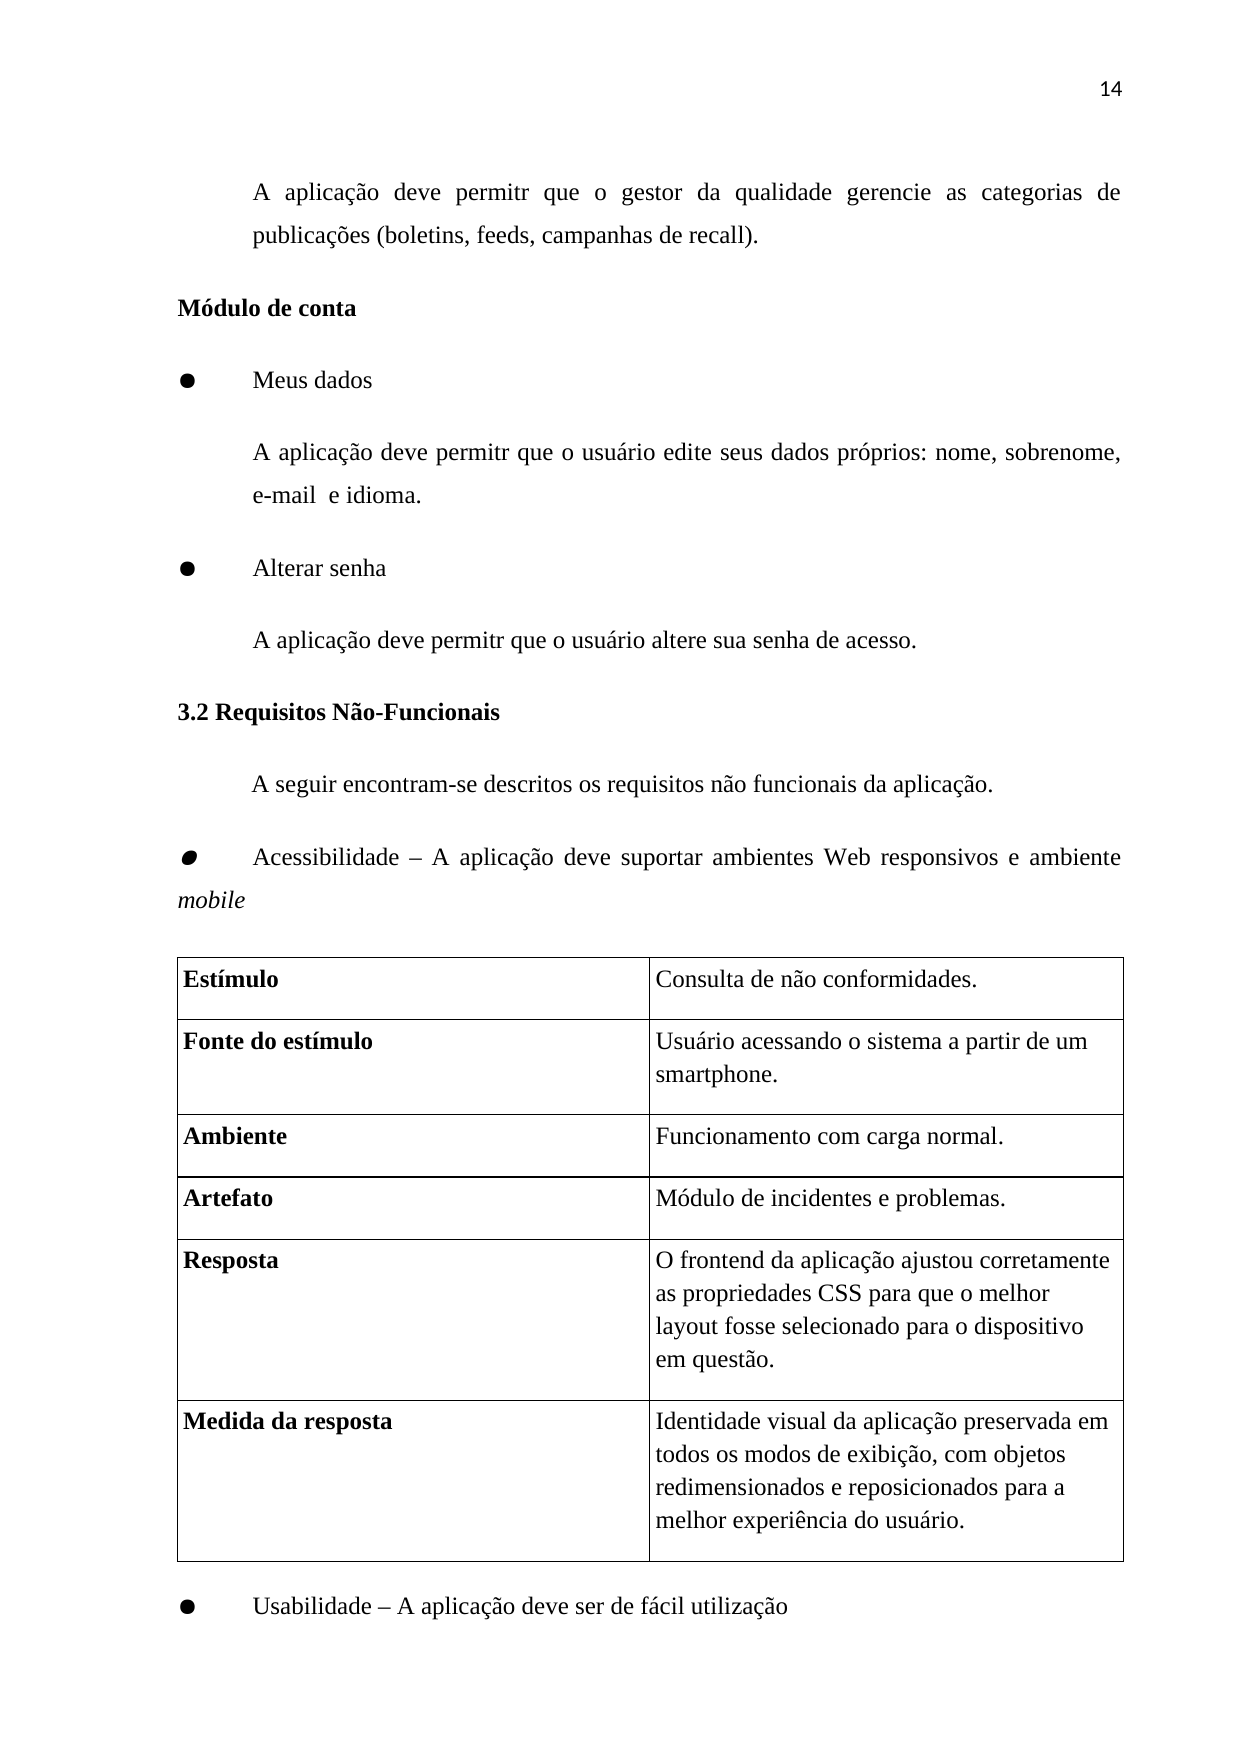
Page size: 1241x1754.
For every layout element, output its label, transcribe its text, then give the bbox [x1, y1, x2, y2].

table_cell Usuário acessando o sistema a partir de um smartphone. [650, 1020, 1123, 1114]
table_cell Fonte do estímulo [178, 1020, 649, 1114]
list A aplicação deve permitr que o usuário edite seus dados próprios: nome, sobrenome, e-mail e idioma. [252, 437, 1122, 509]
list Meus dados [177, 365, 1122, 394]
table_cell Identidade visual da aplicação preservada em todos os modos de exibição, com objetos redimensionados e reposicionados para a melhor experiência do usuário. [650, 1401, 1123, 1561]
table_cell Funcionamento com carga normal. [650, 1115, 1123, 1176]
table_cell Medida da resposta [178, 1401, 649, 1561]
list A aplicação deve permitr que o usuário altere sua senha de acesso. [252, 625, 1122, 654]
list Acessibilidade – A aplicação deve suportar ambientes Web responsivos e ambiente mobile [177, 842, 1122, 914]
table_cell Resposta [178, 1240, 649, 1400]
table_header Estímulo [178, 958, 649, 1019]
list Módulo de conta [177, 293, 1122, 321]
table_header Consulta de não conformidades. [650, 958, 1123, 1019]
subtitle 3.2 Requisitos Não-Funcionais [177, 697, 1122, 726]
list Alterar senha [177, 553, 1122, 581]
text A seguir encontram-se descritos os requisitos não funcionais da aplicação. [177, 769, 1122, 798]
table_cell O frontend da aplicação ajustou corretamente as propriedades CSS para que o melhor layout fosse selecionado para o dispositivo em questão. [650, 1240, 1123, 1400]
table_cell Módulo de incidentes e problemas. [650, 1178, 1123, 1238]
table_cell Artefato [178, 1178, 649, 1238]
table_cell Ambiente [178, 1115, 649, 1176]
list A aplicação deve permitr que o gestor da qualidade gerencie as categorias de publicações (boletins, feeds, campanhas de recall). [252, 177, 1122, 249]
list Usabilidade – A aplicação deve ser de fácil utilização [177, 1591, 1122, 1620]
